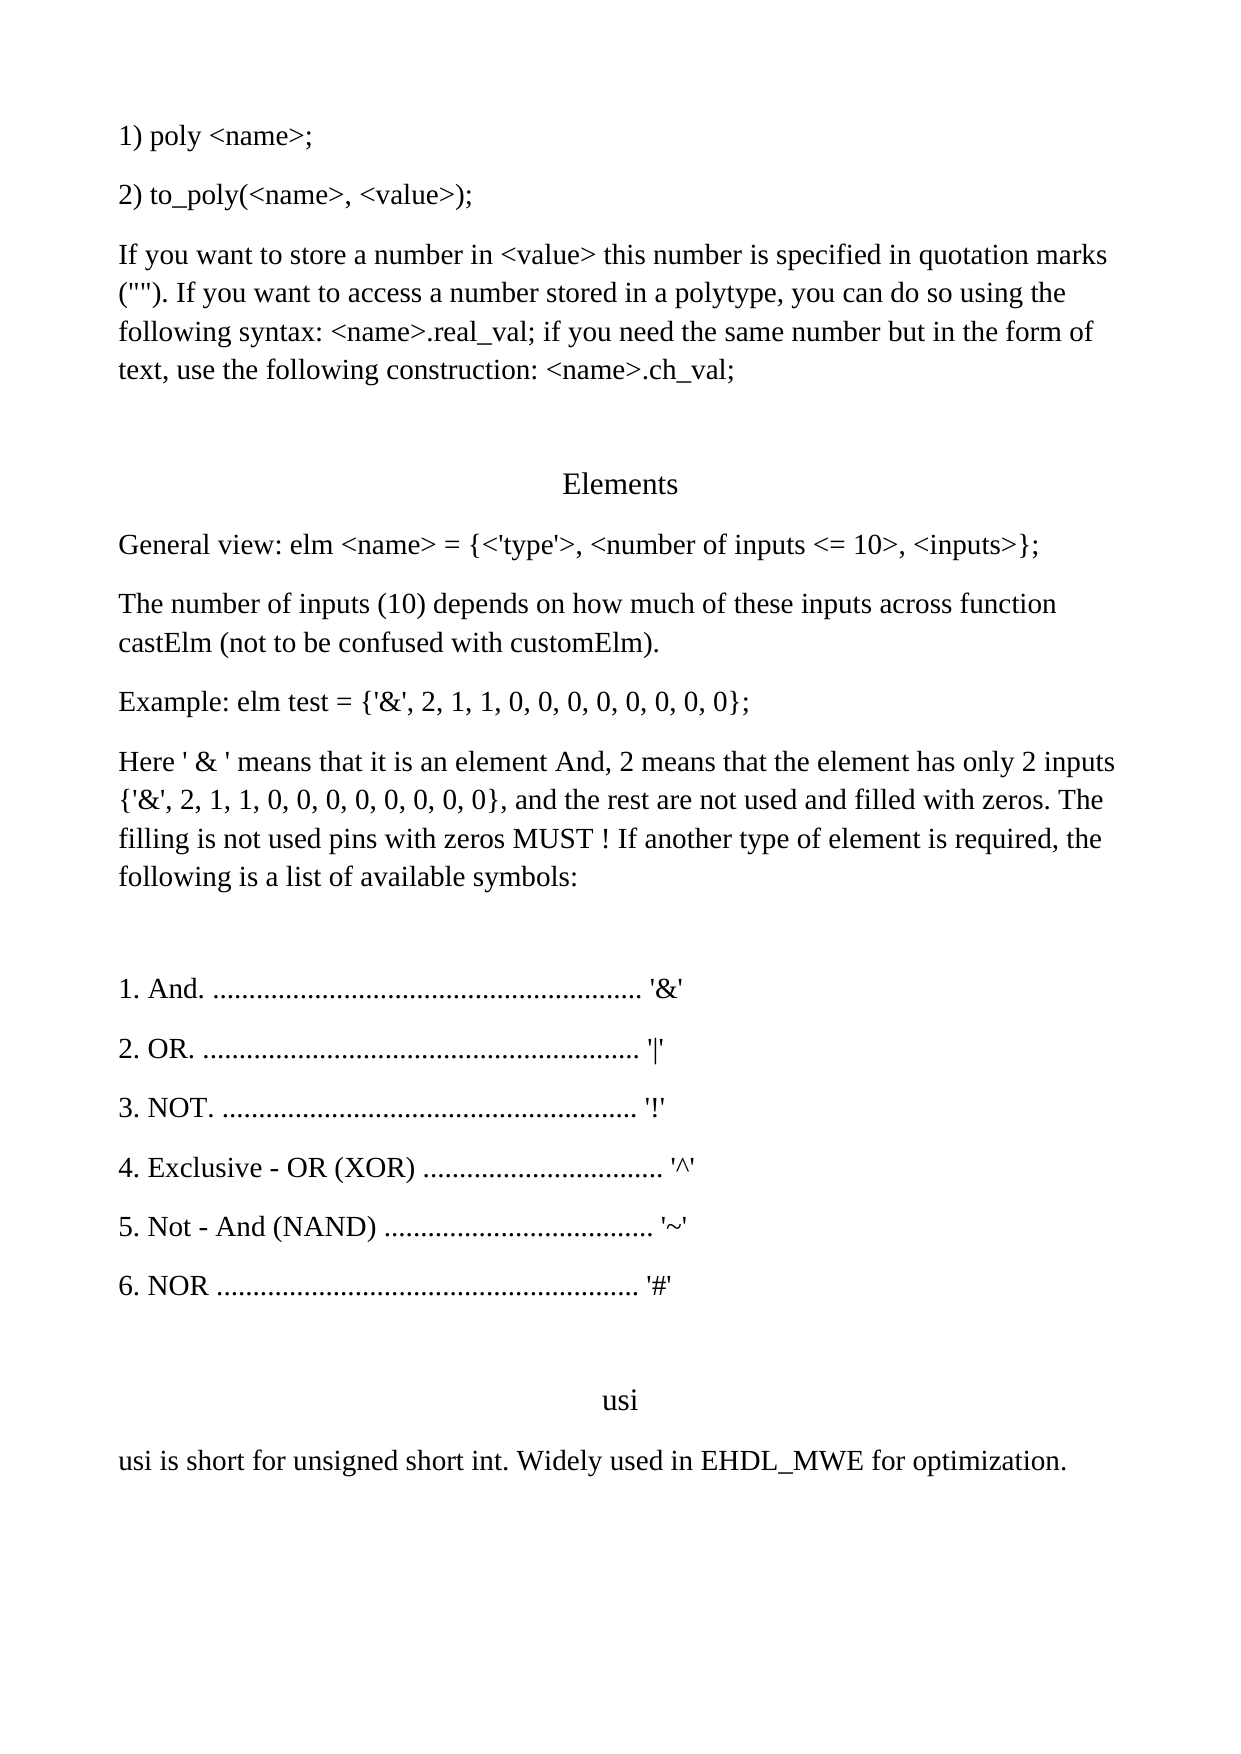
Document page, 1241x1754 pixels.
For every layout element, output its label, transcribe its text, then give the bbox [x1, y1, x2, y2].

text 2) to_poly(<name>, <value>); [118, 177, 1122, 211]
text If you want to store a number in <value> this number is specified in quotation marks (""). If you want to access a number stored in a polytype, you can do so using the following syntax: <name>.real_val; if you need the same number but in the form of text, use the following construction: <name>.ch_val; [118, 237, 1122, 386]
text usi is short for unsigned short int. Widely used in EHDL_MWE for optimization. [118, 1443, 1122, 1477]
text 6. NOR .......................................................... '#' [118, 1268, 1122, 1302]
text Elements [118, 465, 1122, 501]
text The number of inputs (10) depends on how much of these inputs across function castElm (not to be confused with customElm). [118, 586, 1122, 658]
text usi [118, 1381, 1122, 1417]
text 2. OR. ............................................................ '|' [118, 1031, 1122, 1064]
text 3. NOT. ......................................................... '!' [118, 1090, 1122, 1124]
text 1. And. ........................................................... '&' [118, 972, 1122, 1005]
text 1) poly <name>; [118, 118, 1122, 152]
text Here ' & ' means that it is an element And, 2 means that the element has only 2 inputs {'&', 2, 1, 1, 0, 0, 0, 0, 0, 0, 0, 0}, and the rest are not used and filled with zeros. The filling is not used pins with zeros MUST ! If another type of element is required, the following is a list of available symbols: [118, 744, 1122, 893]
text 4. Exclusive - OR (XOR) ................................. '^' [118, 1150, 1122, 1183]
text Example: elm test = {'&', 2, 1, 1, 0, 0, 0, 0, 0, 0, 0, 0}; [118, 684, 1122, 718]
text 5. Not - And (NAND) ..................................... '~' [118, 1209, 1122, 1243]
text General view: elm <name> = {<'type'>, <number of inputs <= 10>, <inputs>}; [118, 527, 1122, 561]
